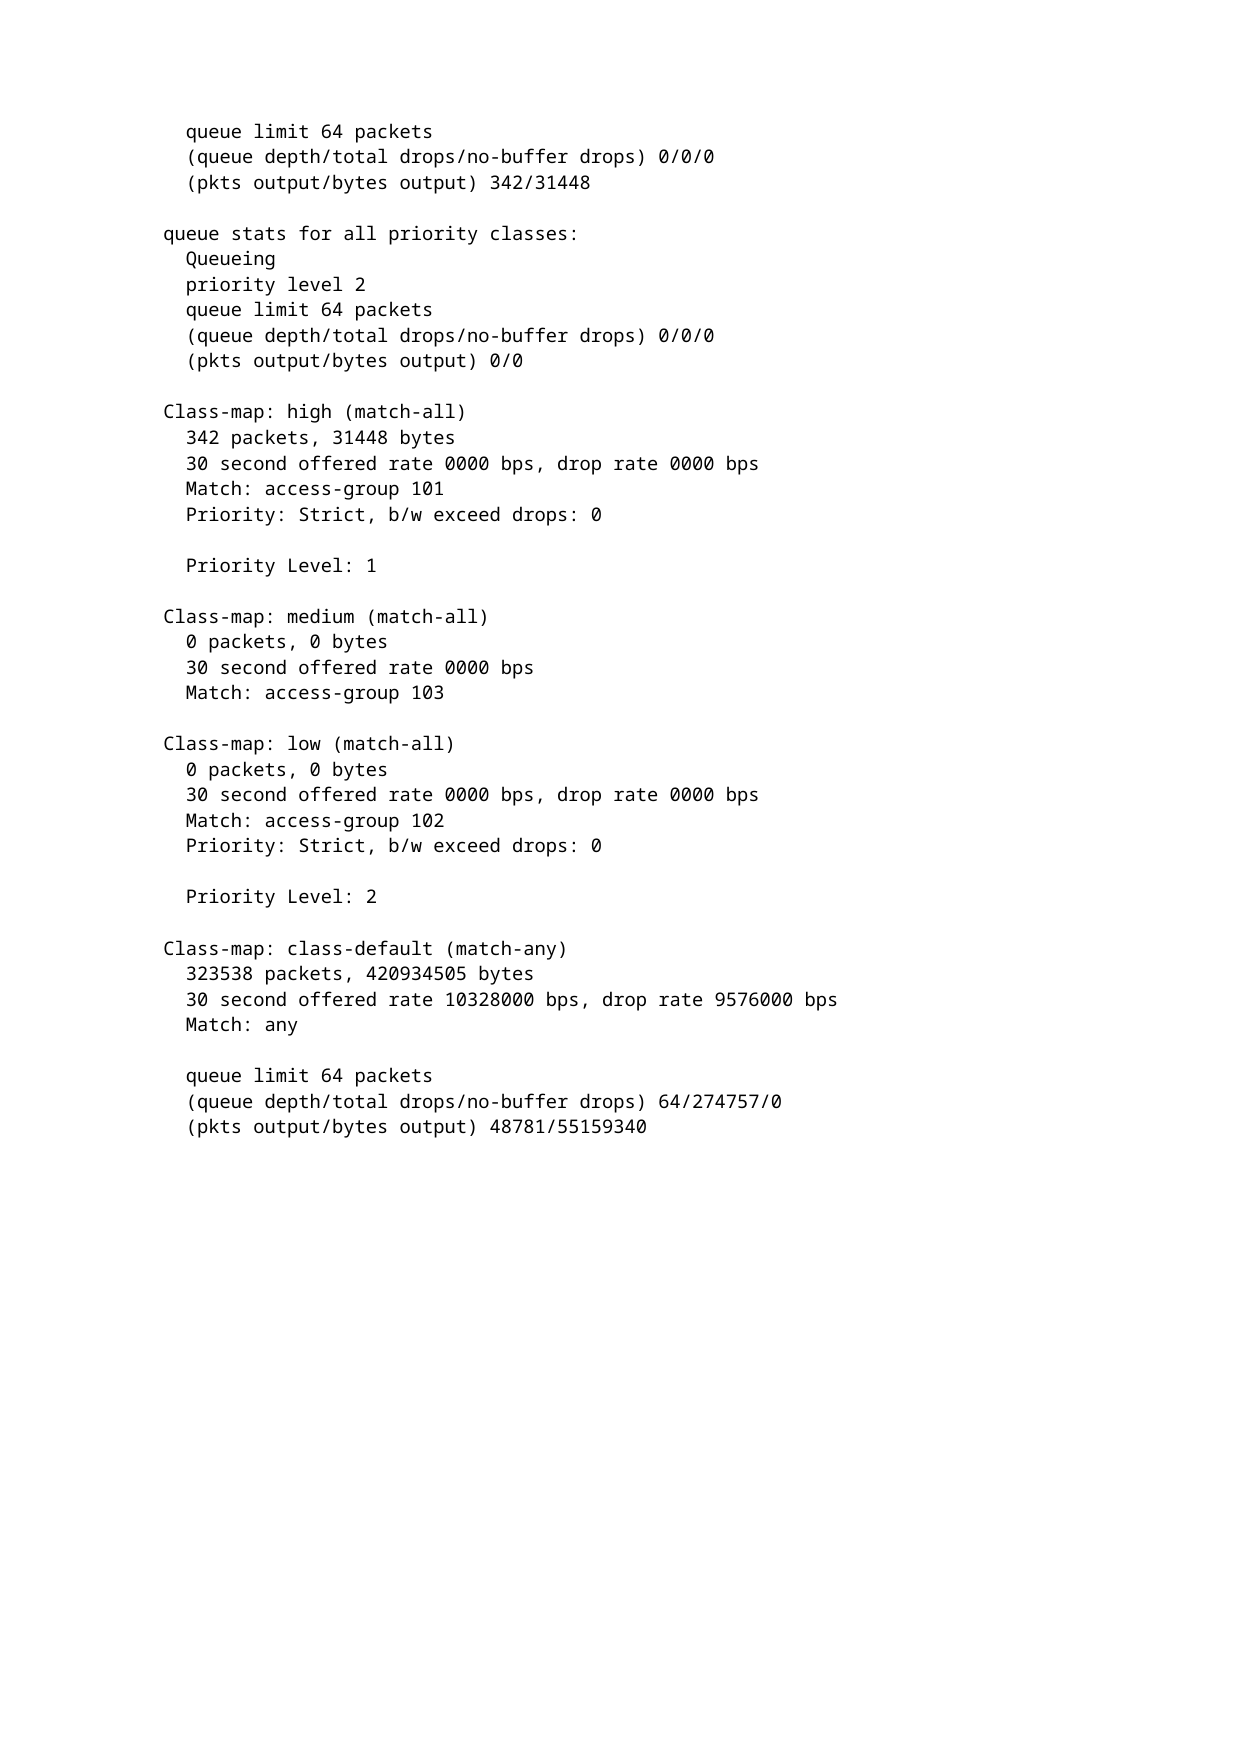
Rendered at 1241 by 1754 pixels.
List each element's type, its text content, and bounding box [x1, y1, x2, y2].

text 30 second offered rate 10328000 bps, drop rate 9576000 bps [118, 986, 1122, 1011]
text Class-map: high (match-all) [118, 399, 1122, 424]
text Match: access-group 101 [118, 475, 1122, 501]
text Match: any [118, 1011, 1122, 1037]
text 0 packets, 0 bytes [118, 628, 1122, 654]
text queue limit 64 packets [118, 1062, 1122, 1088]
text 30 second offered rate 0000 bps, drop rate 0000 bps [118, 450, 1122, 475]
text (pkts output/bytes output) 48781/55159340 [118, 1113, 1122, 1139]
text Priority: Strict, b/w exceed drops: 0 [118, 501, 1122, 526]
text queue limit 64 packets [118, 118, 1122, 144]
text (queue depth/total drops/no-buffer drops) 0/0/0 [118, 322, 1122, 348]
text Match: access-group 102 [118, 807, 1122, 833]
text Class-map: class-default (match-any) [118, 935, 1122, 960]
text (queue depth/total drops/no-buffer drops) 64/274757/0 [118, 1088, 1122, 1113]
text (queue depth/total drops/no-buffer drops) 0/0/0 [118, 144, 1122, 169]
text priority level 2 [118, 271, 1122, 297]
text queue stats for all priority classes: [118, 220, 1122, 246]
text 0 packets, 0 bytes [118, 756, 1122, 782]
text (pkts output/bytes output) 0/0 [118, 348, 1122, 373]
text 30 second offered rate 0000 bps [118, 654, 1122, 679]
text 342 packets, 31448 bytes [118, 424, 1122, 450]
text Queueing [118, 246, 1122, 271]
text Class-map: medium (match-all) [118, 603, 1122, 628]
text Priority Level: 1 [118, 552, 1122, 577]
text Class-map: low (match-all) [118, 731, 1122, 756]
text 323538 packets, 420934505 bytes [118, 960, 1122, 986]
text Match: access-group 103 [118, 679, 1122, 705]
text 30 second offered rate 0000 bps, drop rate 0000 bps [118, 782, 1122, 807]
text queue limit 64 packets [118, 297, 1122, 322]
text Priority: Strict, b/w exceed drops: 0 [118, 833, 1122, 858]
text Priority Level: 2 [118, 884, 1122, 909]
text (pkts output/bytes output) 342/31448 [118, 169, 1122, 195]
